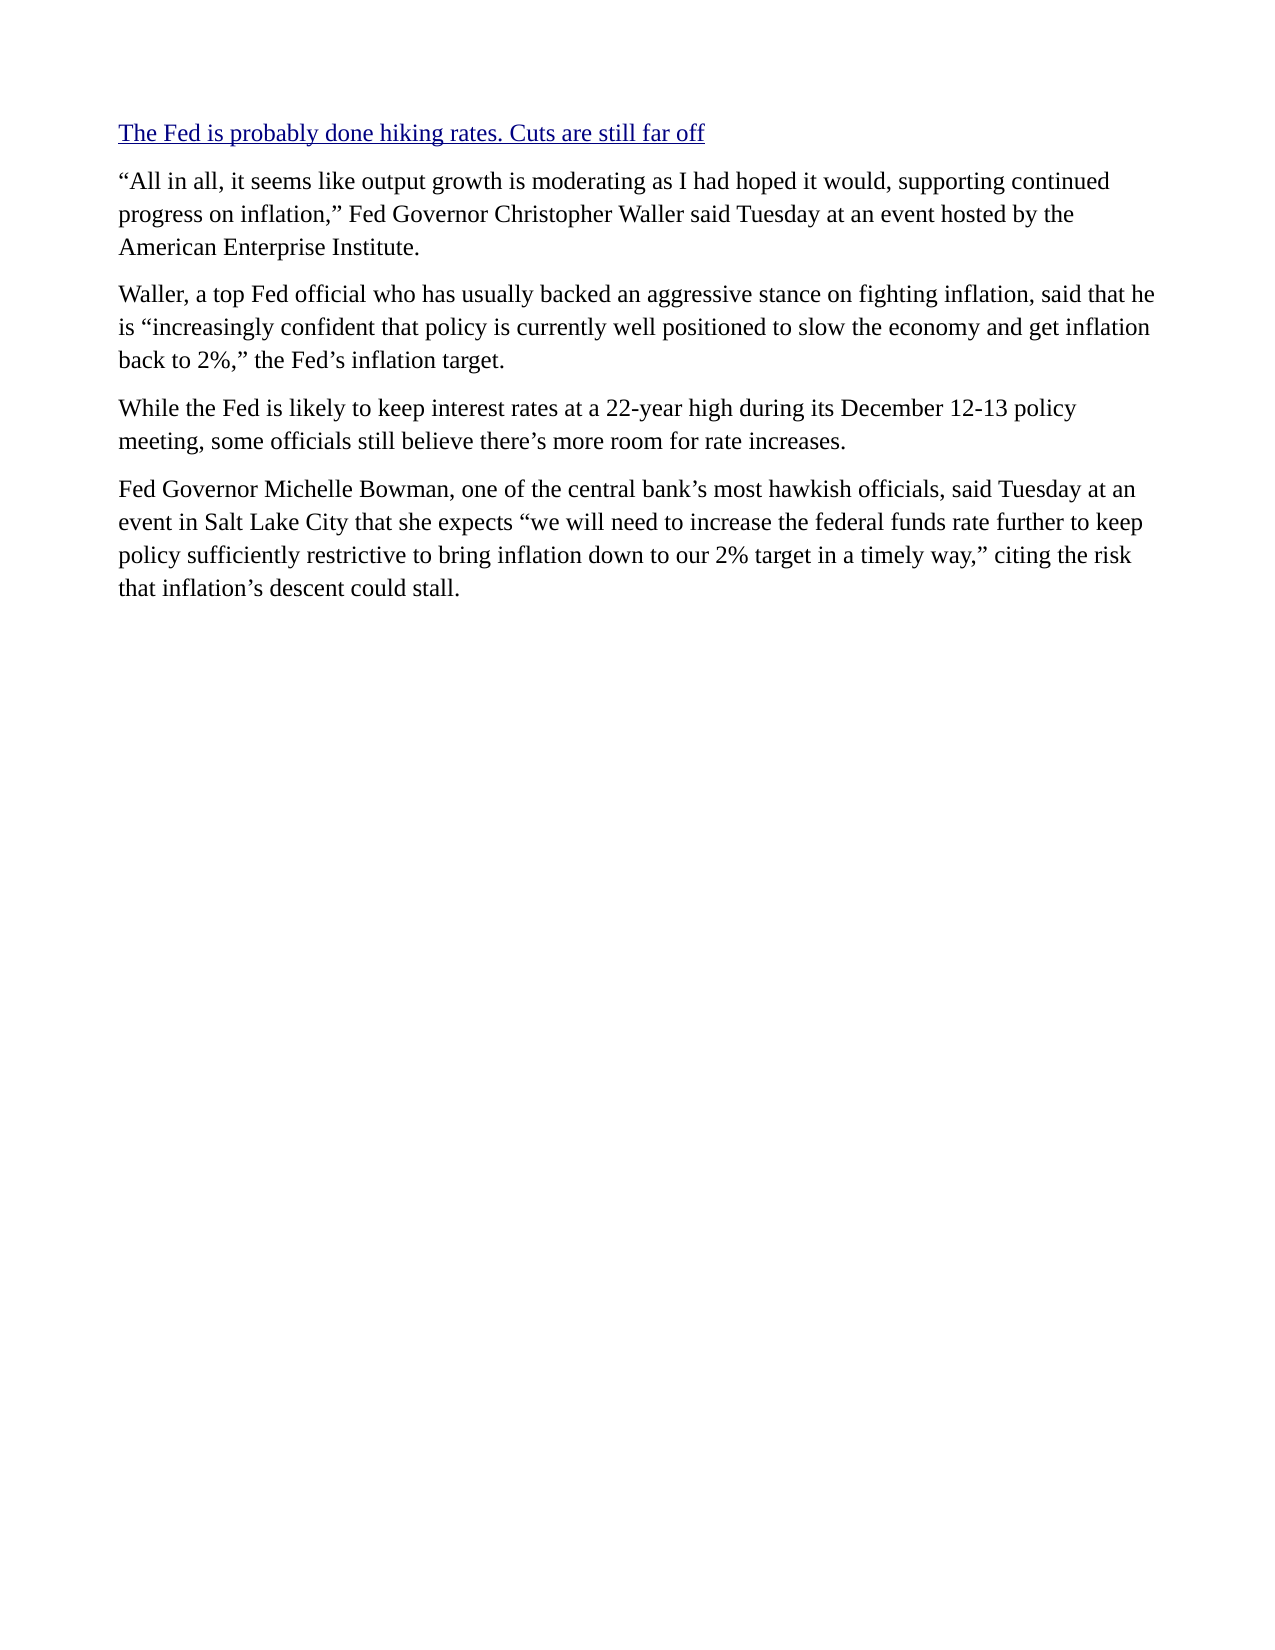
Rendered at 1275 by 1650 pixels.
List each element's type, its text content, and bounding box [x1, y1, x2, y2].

text The Fed is probably done hiking rates. Cuts are still far off [118, 118, 1157, 147]
text Waller, a top Fed official who has usually backed an aggressive stance on fighting inflation, said that he is “increasingly confident that policy is currently well positioned to slow the economy and get inflation back to 2%,” the Fed’s inflation target. [118, 279, 1157, 374]
text While the Fed is likely to keep interest rates at a 22-year high during its December 12-13 policy meeting, some officials still believe there’s more room for rate increases. [118, 393, 1157, 455]
text “All in all, it seems like output growth is moderating as I had hoped it would, supporting continued progress on inflation,” Fed Governor Christopher Waller said Tuesday at an event hosted by the American Enterprise Institute. [118, 166, 1157, 261]
text Fed Governor Michelle Bowman, one of the central bank’s most hawkish officials, said Tuesday at an event in Salt Lake City that she expects “we will need to increase the federal funds rate further to keep policy sufficiently restrictive to bring inflation down to our 2% target in a timely way,” citing the risk that inflation’s descent could stall. [118, 474, 1157, 601]
